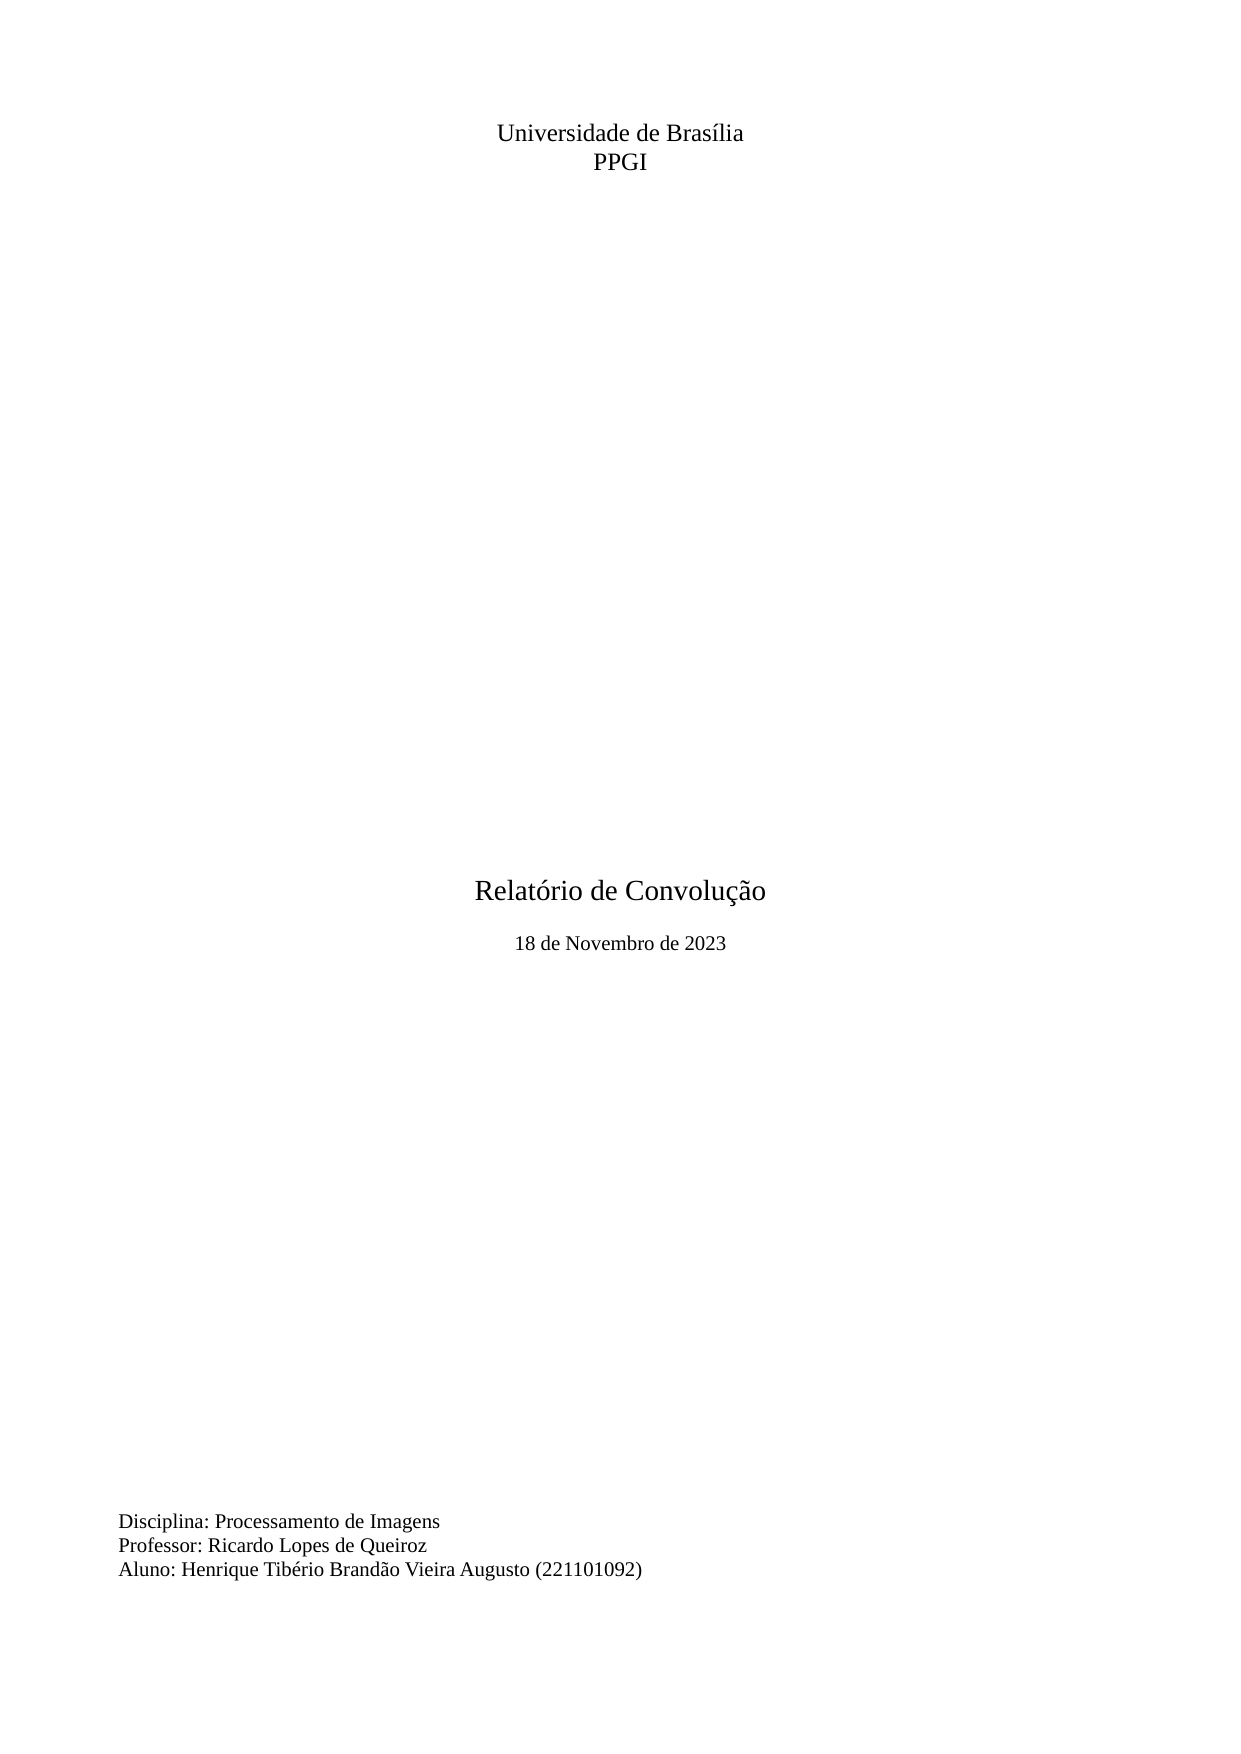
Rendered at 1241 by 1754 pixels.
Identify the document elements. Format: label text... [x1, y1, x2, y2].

text Professor: Ricardo Lopes de Queiroz [118, 1533, 1122, 1557]
text 18 de Novembro de 2023 [118, 931, 1122, 955]
text Relatório de Convolução [118, 873, 1122, 907]
text PPGI [118, 147, 1122, 176]
text Universidade de Brasília [118, 118, 1122, 147]
text Aluno: Henrique Tibério Brandão Vieira Augusto (221101092) [118, 1557, 1122, 1581]
text Disciplina: Processamento de Imagens [118, 1508, 1122, 1533]
